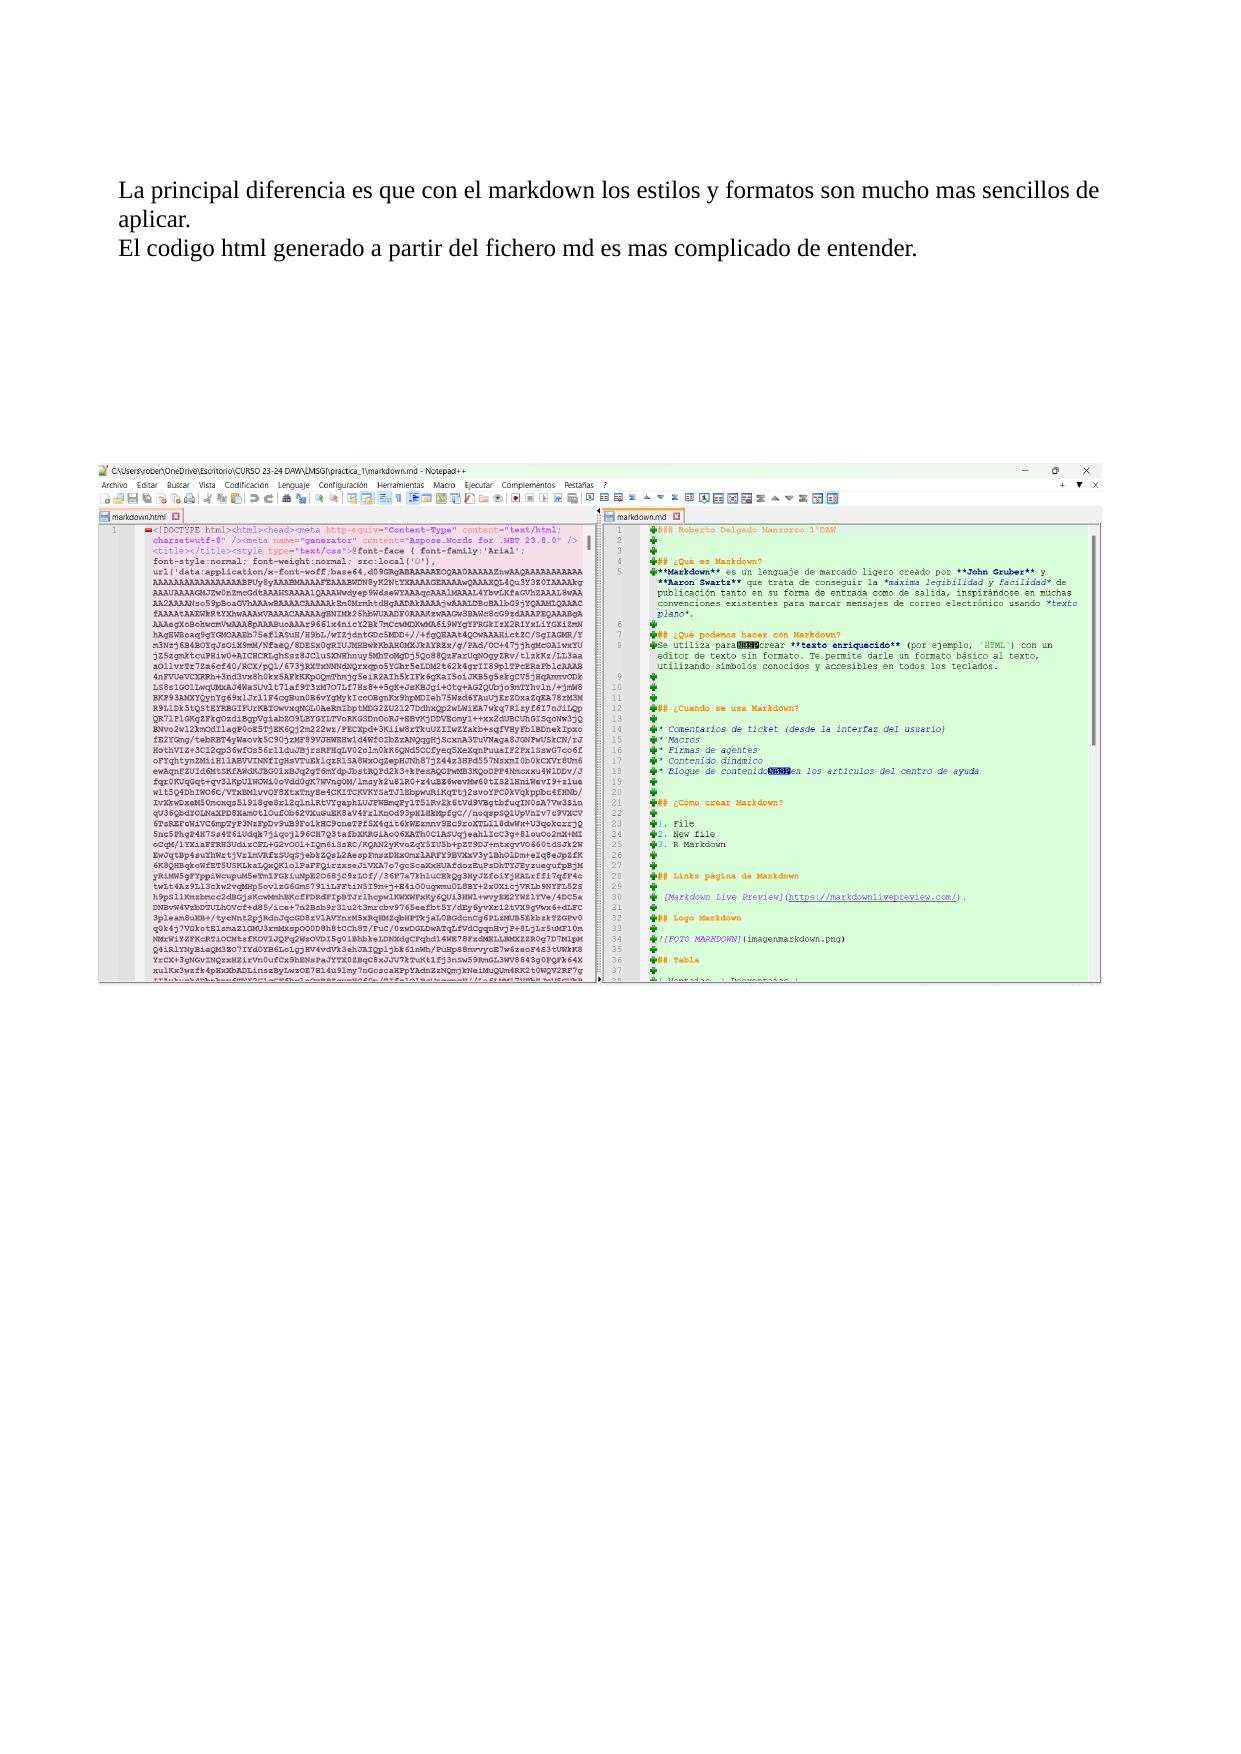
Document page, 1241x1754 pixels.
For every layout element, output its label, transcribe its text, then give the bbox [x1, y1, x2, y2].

text El codigo html generado a partir del fichero md es mas complicado de entender. [118, 233, 1122, 262]
picture [98, 463, 1103, 986]
text La principal diferencia es que con el markdown los estilos y formatos son mucho mas sencillos de aplicar. [118, 176, 1122, 233]
